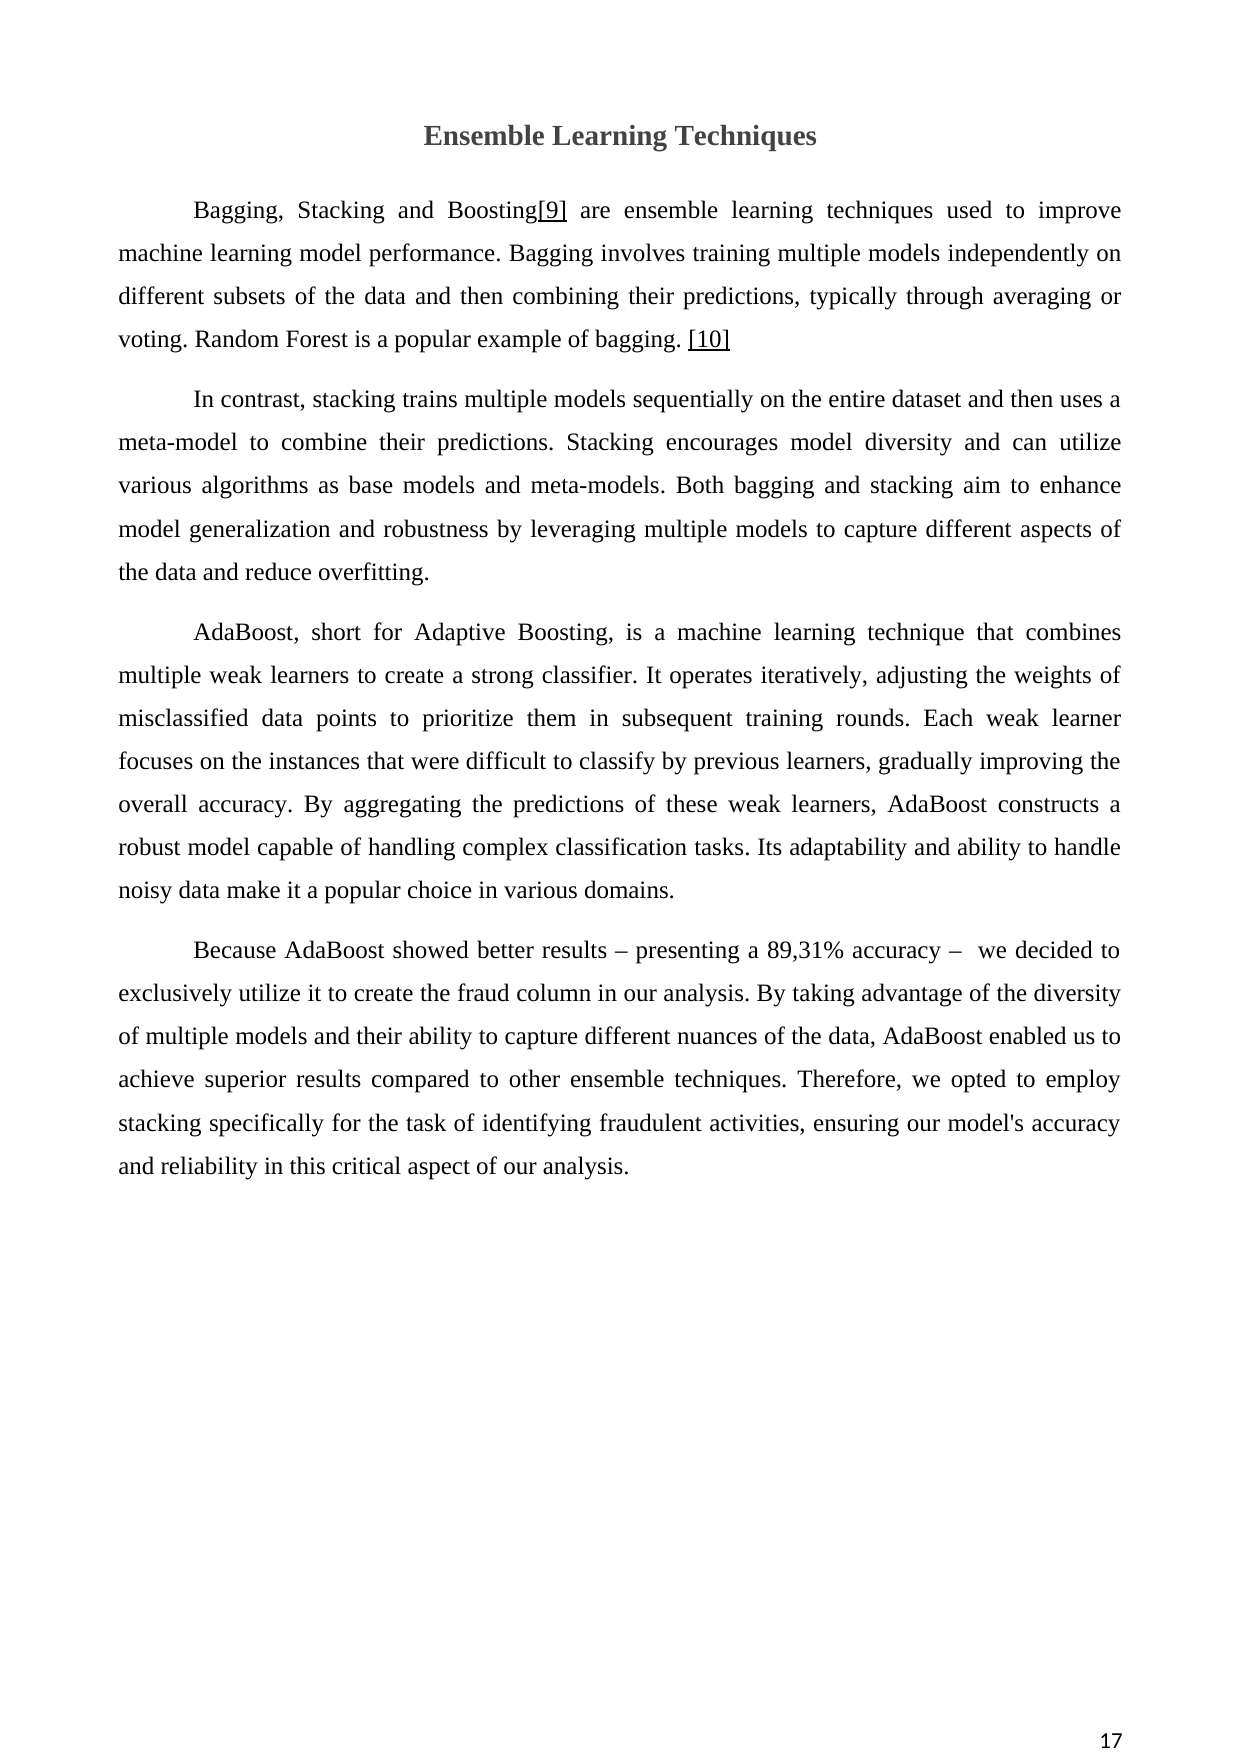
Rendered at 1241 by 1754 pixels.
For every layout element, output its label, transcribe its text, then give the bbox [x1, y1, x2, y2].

text In contrast, stacking trains multiple models sequentially on the entire dataset and then uses a meta-model to combine their predictions. Stacking encourages model diversity and can utilize various algorithms as base models and meta-models. Both bagging and stacking aim to enhance model generalization and robustness by leveraging multiple models to capture different aspects of the data and reduce overfitting. [118, 384, 1122, 586]
text Because AdaBoost showed better results – presenting a 89,31% accuracy – we decided to exclusively utilize it to create the fraud column in our analysis. By taking advantage of the diversity of multiple models and their ability to capture different nuances of the data, AdaBoost enabled us to achieve superior results compared to other ensemble techniques. Therefore, we opted to employ stacking specifically for the task of identifying fraudulent activities, ensuring our model's accuracy and reliability in this critical aspect of our analysis. [118, 935, 1122, 1179]
subtitle Ensemble Learning Techniques [118, 118, 1122, 152]
text Bagging, Stacking and Boosting[9] are ensemble learning techniques used to improve machine learning model performance. Bagging involves training multiple models independently on different subsets of the data and then combining their predictions, typically through averaging or voting. Random Forest is a popular example of bagging. [10] [118, 195, 1122, 353]
text AdaBoost, short for Adaptive Boosting, is a machine learning technique that combines multiple weak learners to create a strong classifier. It operates iteratively, adjusting the weights of misclassified data points to prioritize them in subsequent training rounds. Each weak learner focuses on the instances that were difficult to classify by previous learners, gradually improving the overall accuracy. By aggregating the predictions of these weak learners, AdaBoost constructs a robust model capable of handling complex classification tasks. Its adaptability and ability to handle noisy data make it a popular choice in various domains. [118, 617, 1122, 904]
